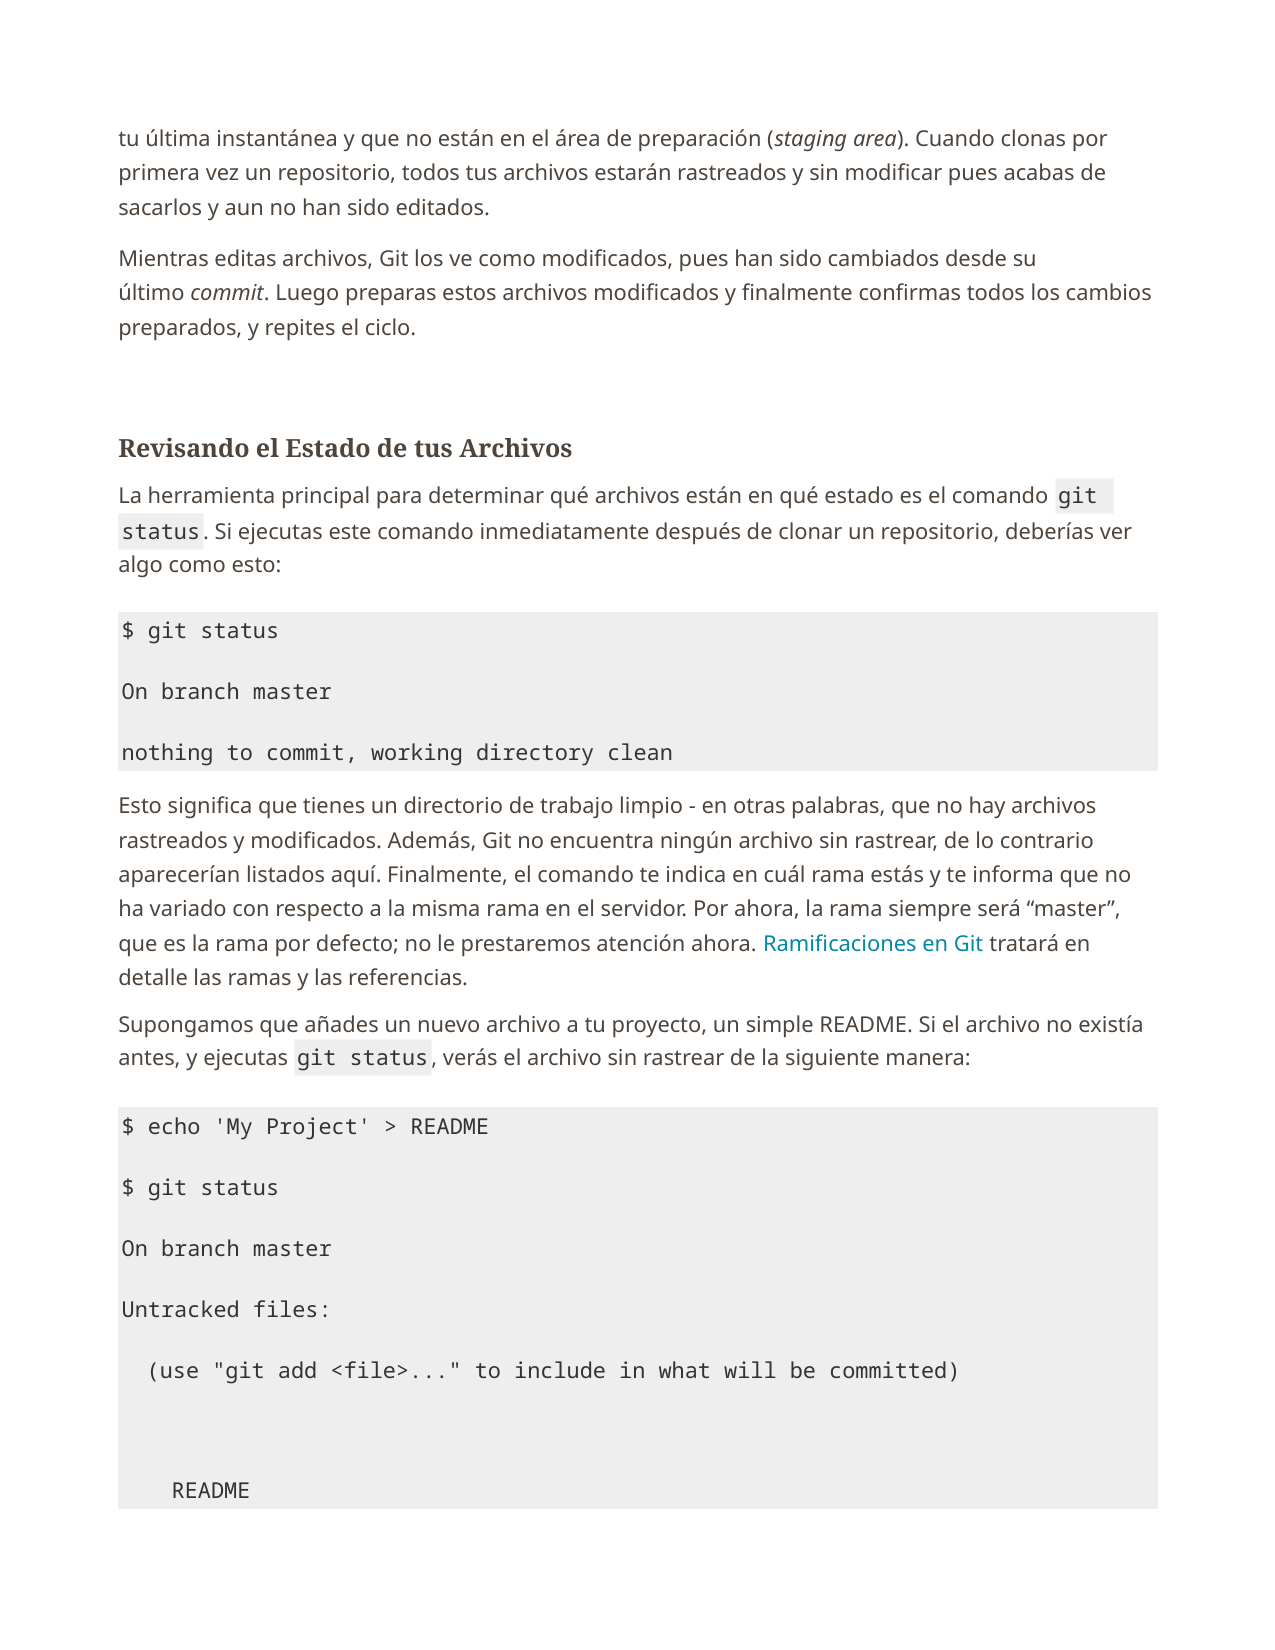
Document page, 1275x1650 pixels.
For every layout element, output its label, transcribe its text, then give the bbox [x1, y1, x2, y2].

text $ git status [119, 1168, 1157, 1202]
text $ git status [119, 613, 1157, 645]
text Mientras editas archivos, Git los ve como modificados, pues han sido cambiados desde su último commit. Luego preparas estos archivos modificados y finalmente confirmas todos los cambios preparados, y repites el ciclo. [118, 238, 1157, 342]
text tu última instantánea y que no están en el área de preparación (staging area). Cuando clonas por primera vez un repositorio, todos tus archivos estarán rastreados y sin modificar pues acabas de sacarlos y aun no han sido editados. [118, 118, 1157, 221]
text On branch master [119, 673, 1157, 706]
text nothing to commit, working directory clean [119, 734, 1157, 770]
text Supongamos que añades un nuevo archivo a tu proyecto, un simple README. Si el archivo no existía antes, y ejecutas git status, verás el archivo sin rastrear de la siguiente manera: [118, 1009, 1157, 1075]
text La herramienta principal para determinar qué archivos están en qué estado es el comando git status. Si ejecutas este comando inmediatamente después de clonar un repositorio, deberías ver algo como esto: [118, 477, 1157, 579]
subtitle Revisando el Estado de tus Archivos [118, 431, 1157, 465]
text (use "git add <file>..." to include in what will be committed) [119, 1352, 1157, 1385]
text Esto significa que tienes un directorio de trabajo limpio - en otras palabras, que no hay archivos rastreados y modificados. Además, Git no encuentra ningún archivo sin rastrear, de lo contrario aparecerían listados aquí. Finalmente, el comando te indica en cuál rama estás y te informa que no ha variado con respecto a la misma rama en el servidor. Por ahora, la rama siempre será “master”, que es la rama por defecto; no le prestaremos atención ahora. Ramificaciones en Git tratará en detalle las ramas y las referencias. [118, 786, 1157, 992]
text On branch master [119, 1229, 1157, 1263]
text Untracked files: [119, 1291, 1157, 1324]
text README [119, 1472, 1157, 1508]
text $ echo 'My Project' > README [119, 1109, 1157, 1141]
